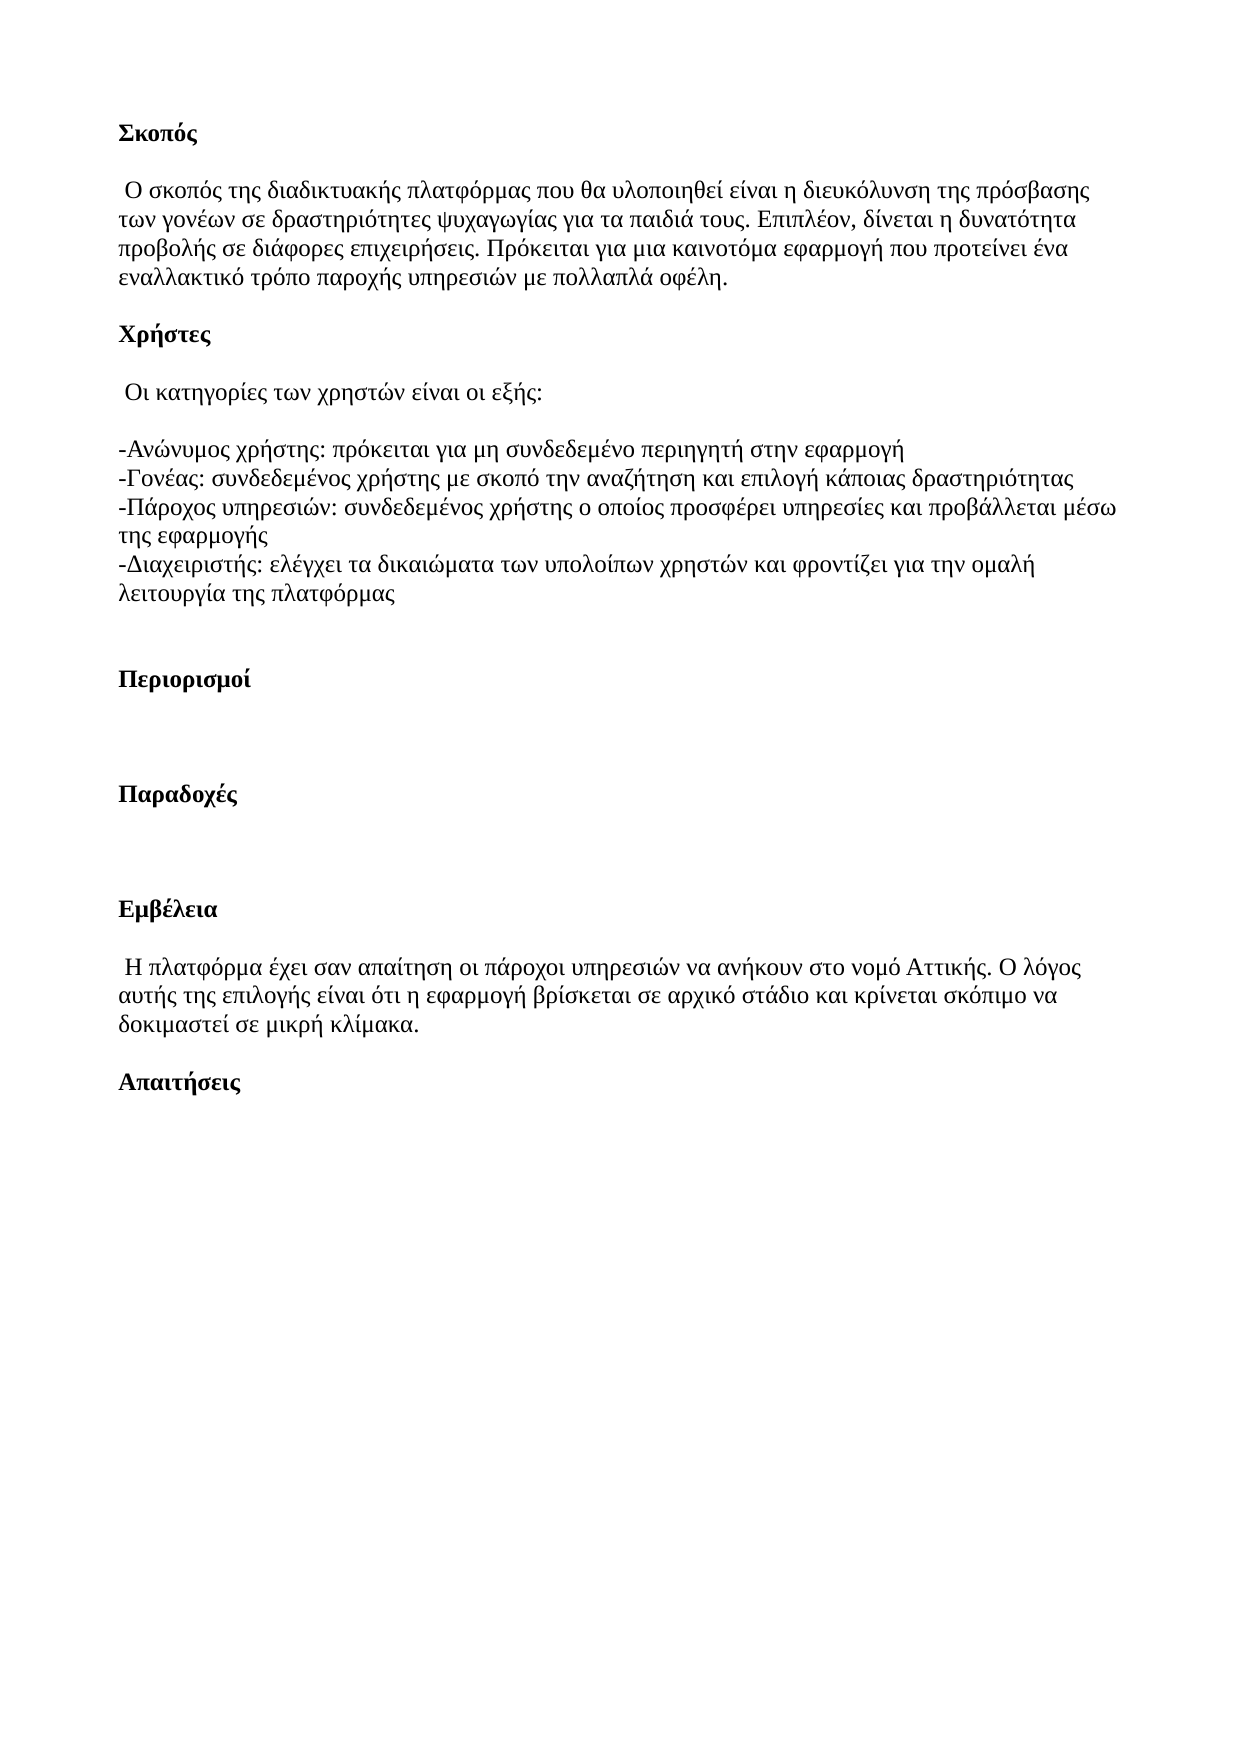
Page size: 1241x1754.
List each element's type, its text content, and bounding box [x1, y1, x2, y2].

text Οι κατηγορίες των χρηστών είναι οι εξής: [118, 377, 1122, 406]
text Περιορισμοί [118, 664, 1122, 693]
text Παραδοχές [118, 779, 1122, 808]
text -Γονέας: συνδεδεμένος χρήστης με σκοπό την αναζήτηση και επιλογή κάποιας δραστηριότητας [118, 463, 1122, 492]
text Απαιτήσεις [118, 1067, 1122, 1096]
text -Διαχειριστής: ελέγχει τα δικαιώματα των υπολοίπων χρηστών και φροντίζει για την ομαλή λειτουργία της πλατφόρμας [118, 549, 1122, 607]
text Χρήστες [118, 319, 1122, 348]
text Εμβέλεια [118, 894, 1122, 923]
text -Ανώνυμος χρήστης: πρόκειται για μη συνδεδεμένο περιηγητή στην εφαρμογή [118, 434, 1122, 463]
text Σκοπός [118, 118, 1122, 147]
text Ο σκοπός της διαδικτυακής πλατφόρμας που θα υλοποιηθεί είναι η διευκόλυνση της πρόσβασης των γονέων σε δραστηριότητες ψυχαγωγίας για τα παιδιά τους. Επιπλέον, δίνεται η δυνατότητα προβολής σε διάφορες επιχειρήσεις. Πρόκειται για μια καινοτόμα εφαρμογή που προτείνει ένα εναλλακτικό τρόπο παροχής υπηρεσιών με πολλαπλά οφέλη. [118, 176, 1122, 291]
text -Πάροχος υπηρεσιών: συνδεδεμένος χρήστης ο οποίος προσφέρει υπηρεσίες και προβάλλεται μέσω της εφαρμογής [118, 492, 1122, 549]
text Η πλατφόρμα έχει σαν απαίτηση οι πάροχοι υπηρεσιών να ανήκουν στο νομό Αττικής. Ο λόγος αυτής της επιλογής είναι ότι η εφαρμογή βρίσκεται σε αρχικό στάδιο και κρίνεται σκόπιμο να δοκιμαστεί σε μικρή κλίμακα. [118, 952, 1122, 1038]
